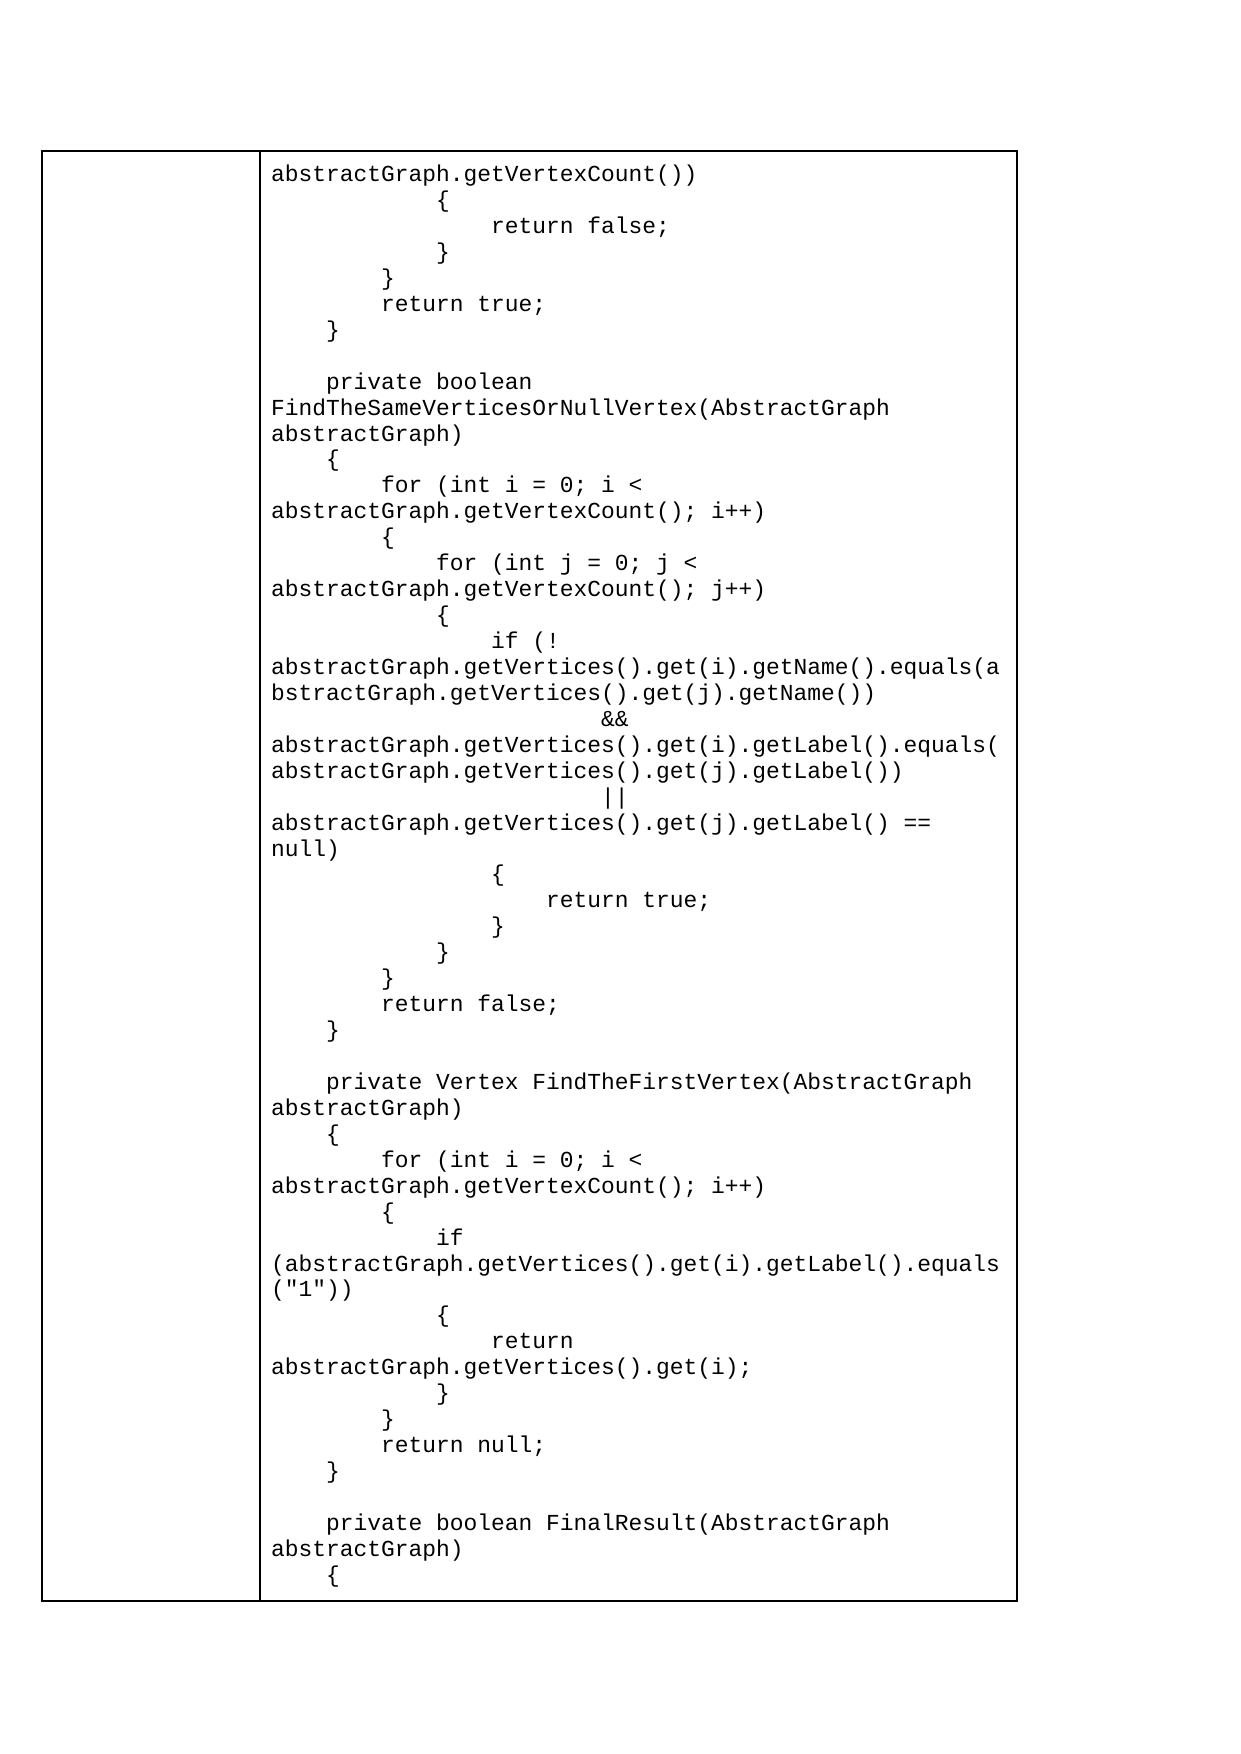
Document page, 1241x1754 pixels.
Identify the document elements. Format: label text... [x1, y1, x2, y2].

table_cell [43, 152, 259, 1599]
table_cell abstractGraph.getVertexCount()) { return false; } } return true; } private boolean FindTheSameVerticesOrNullVertex(AbstractGraph abstractGraph) { for (int i = 0; i < abstractGraph.getVertexCount(); i++) { for (int j = 0; j < abstractGraph.getVertexCount(); j++) { if (!abstractGraph.getVertices().get(i).getName().equals(abstractGraph.getVertices().get(j).getName()) && abstractGraph.getVertices().get(i).getLabel().equals(abstractGraph.getVertices().get(j).getLabel()) || abstractGraph.getVertices().get(j).getLabel() == null) { return true; } } } return false; } private Vertex FindTheFirstVertex(AbstractGraph abstractGraph) { for (int i = 0; i < abstractGraph.getVertexCount(); i++) { if (abstractGraph.getVertices().get(i).getLabel().equals("1")) { return abstractGraph.getVertices().get(i); } } return null; } private boolean FinalResult(AbstractGraph abstractGraph) { [261, 152, 1016, 1599]
